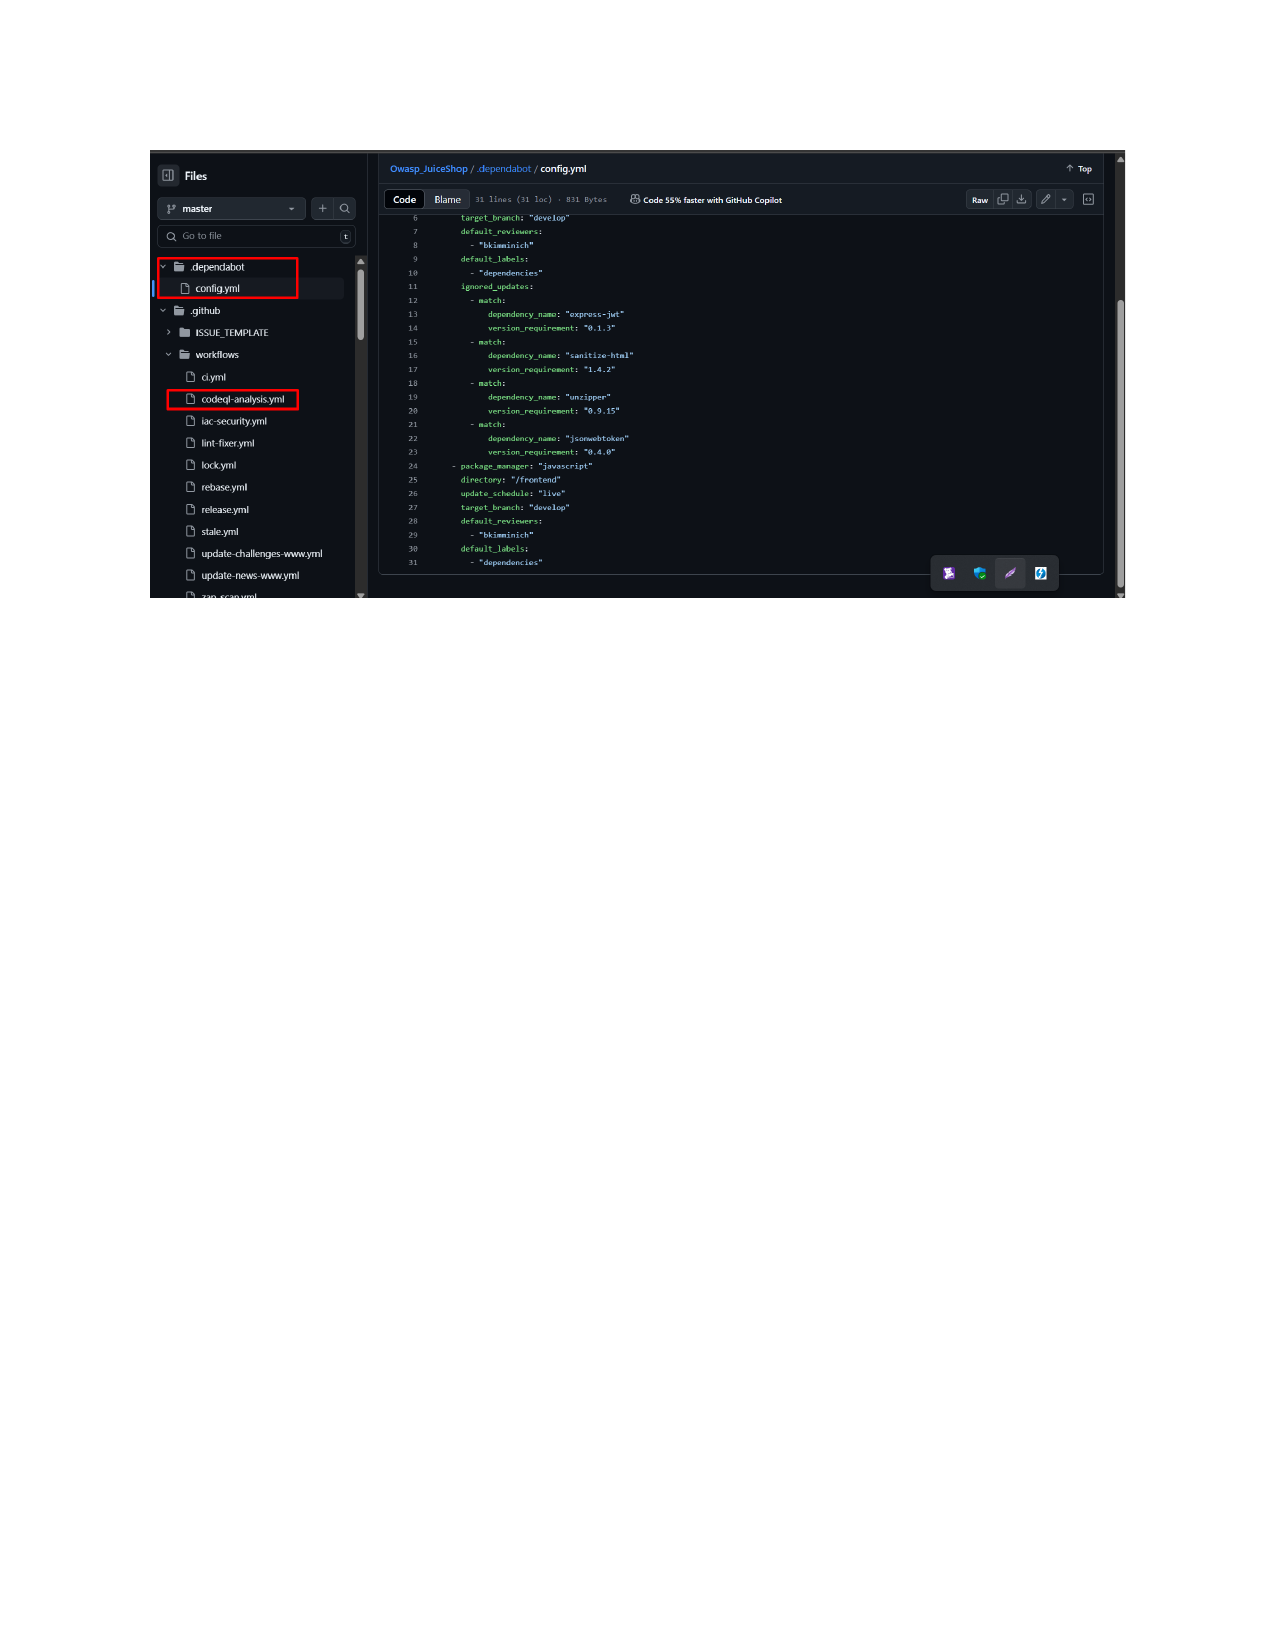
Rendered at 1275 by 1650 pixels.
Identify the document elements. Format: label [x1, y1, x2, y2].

picture [150, 150, 1125, 598]
